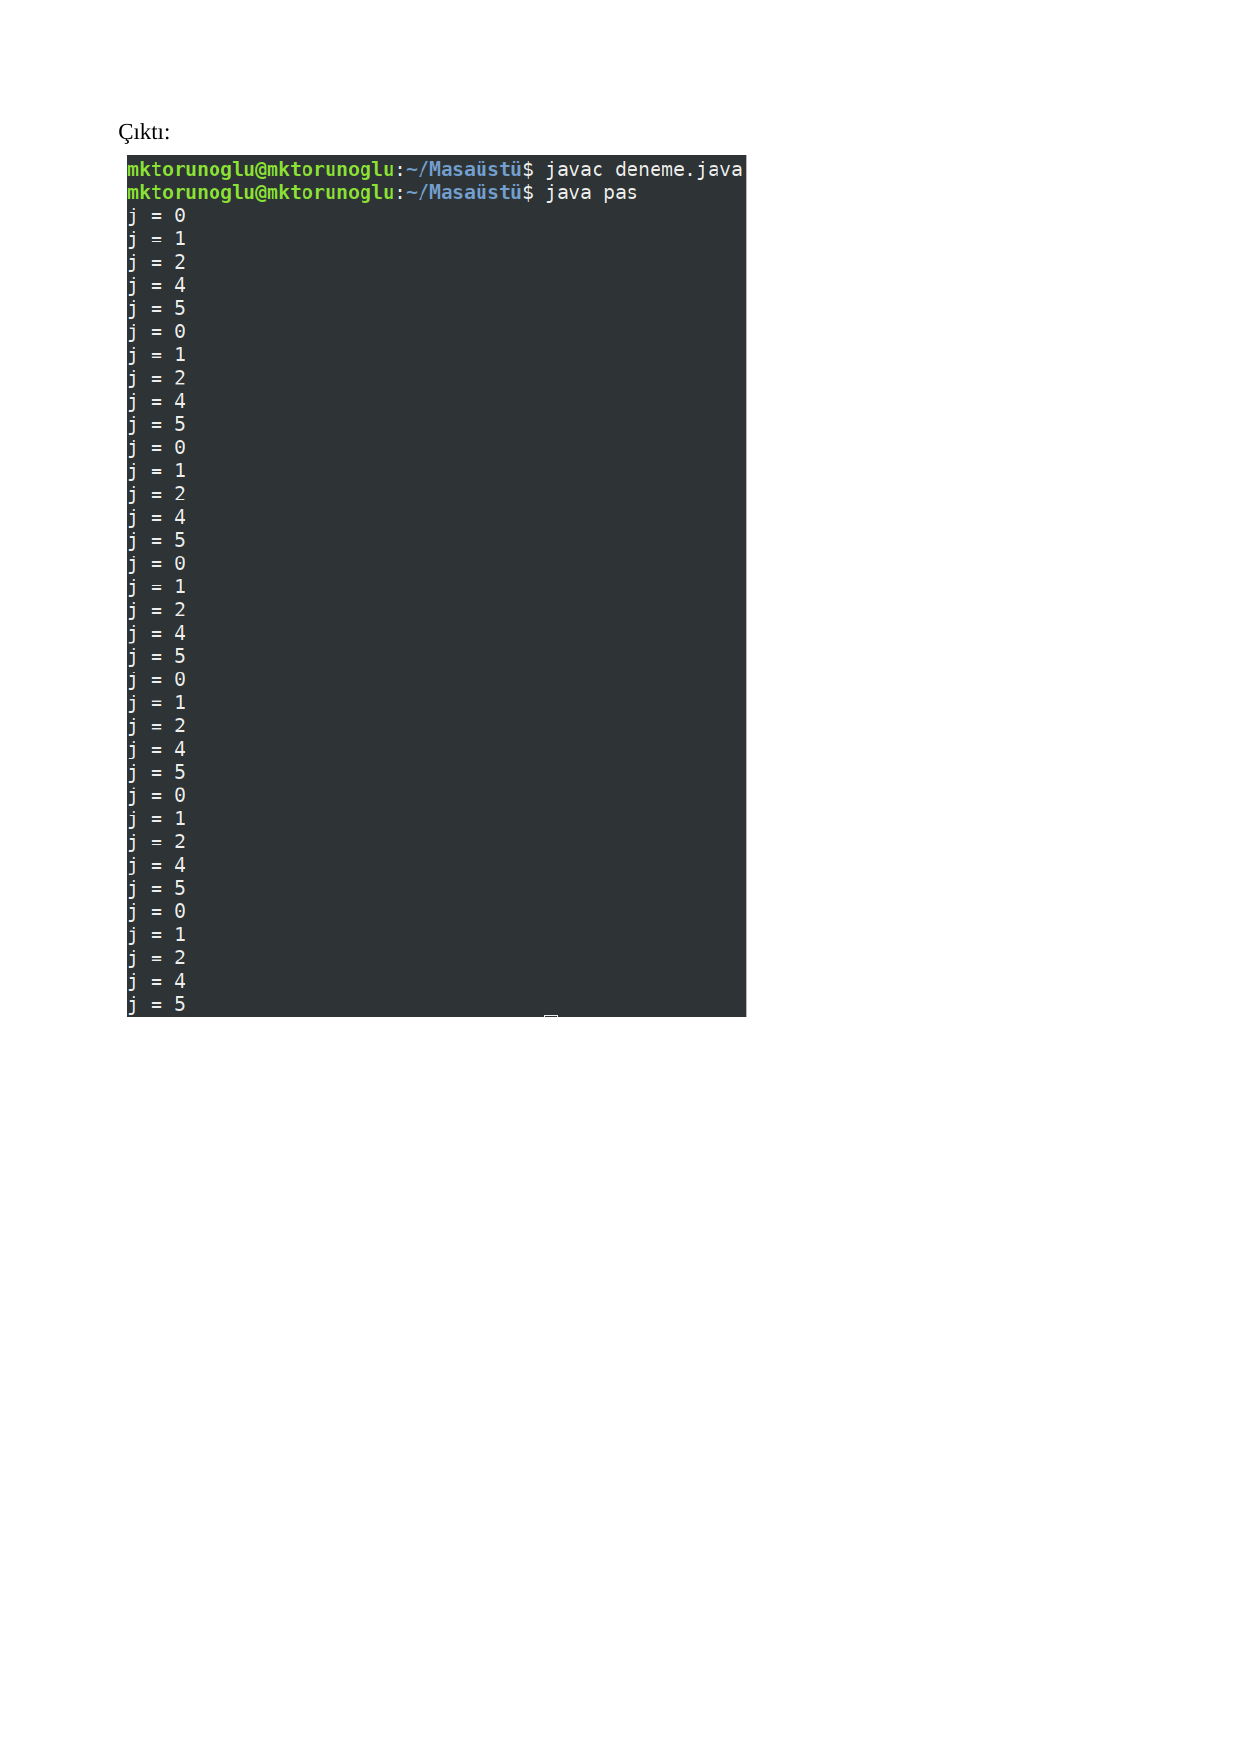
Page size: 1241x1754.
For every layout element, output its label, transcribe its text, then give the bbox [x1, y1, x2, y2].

picture [127, 155, 747, 1017]
text Çıktı: [118, 118, 1122, 144]
